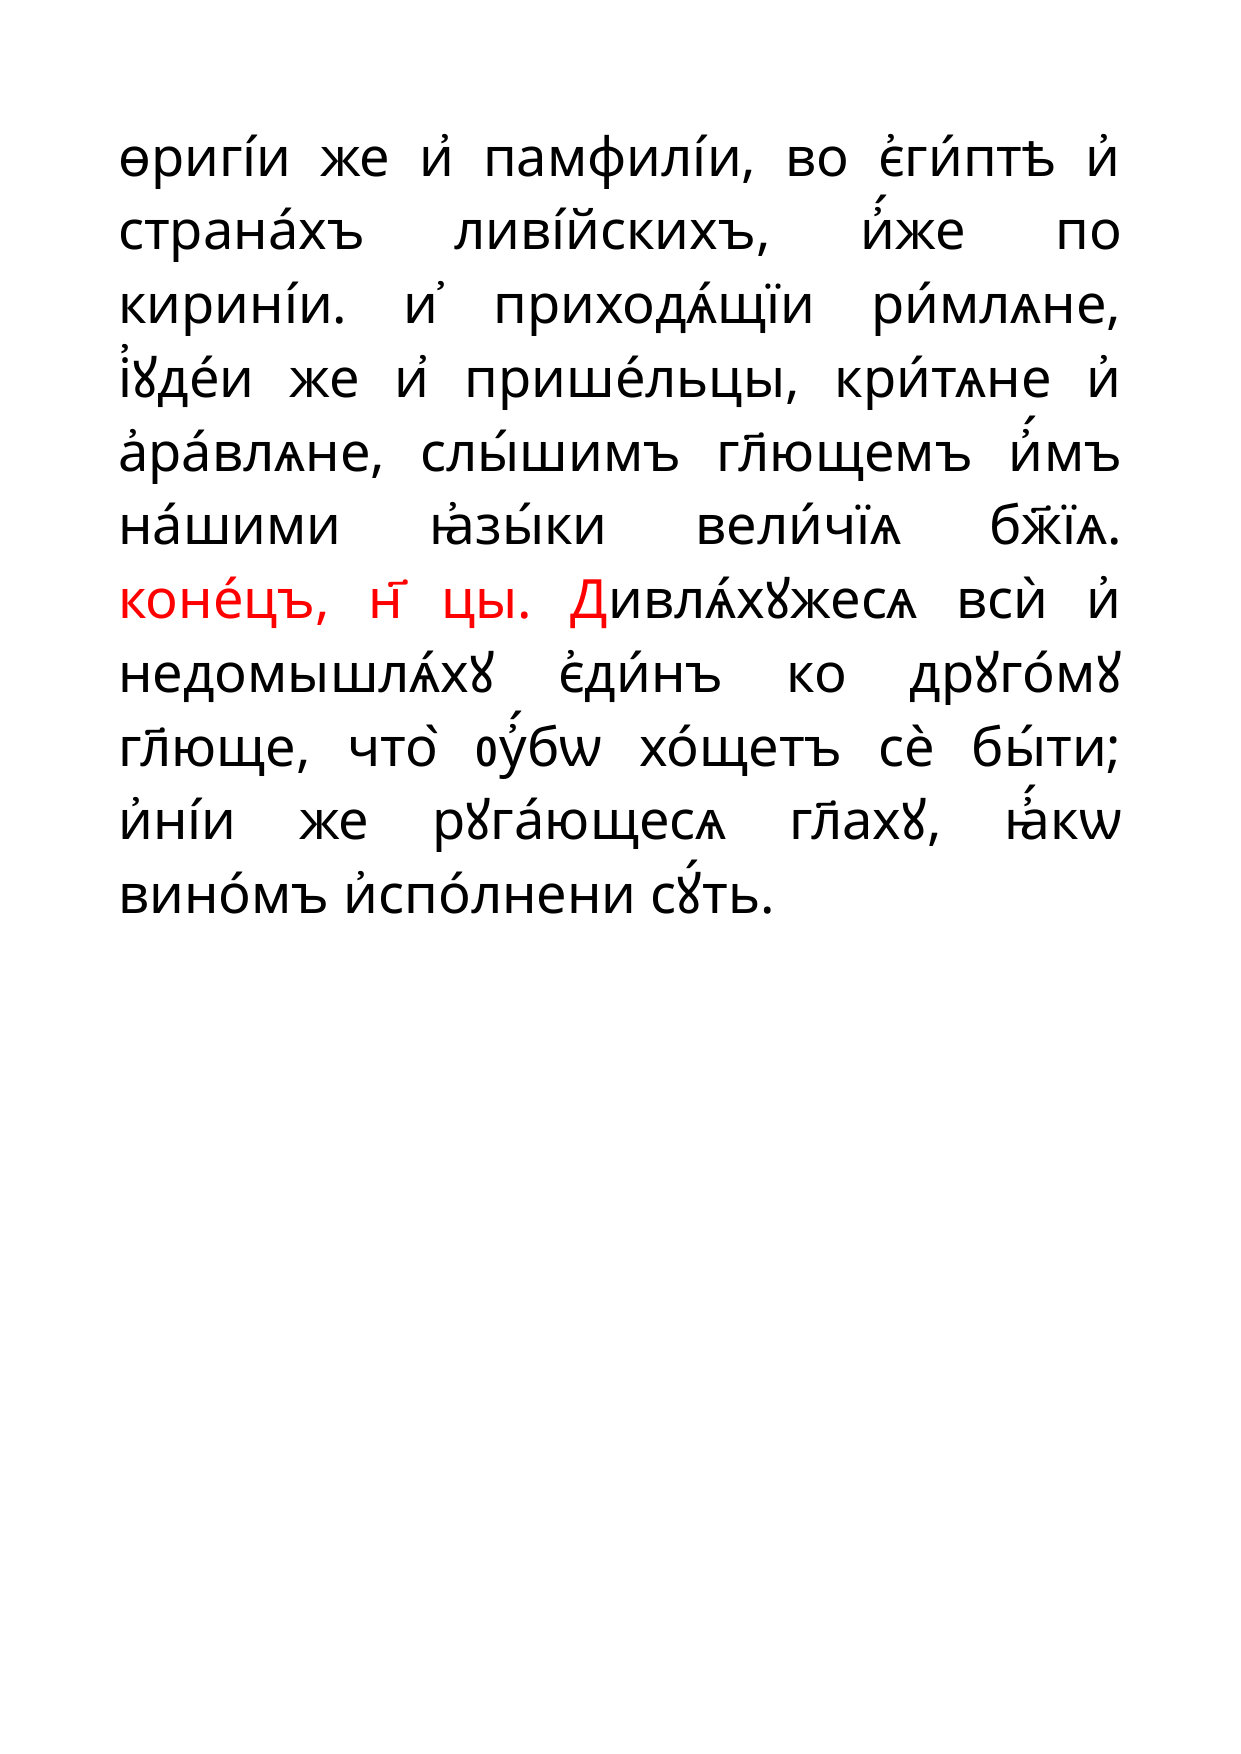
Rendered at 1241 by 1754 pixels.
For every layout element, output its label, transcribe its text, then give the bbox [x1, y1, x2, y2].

text ѳригі́и же и҆ памфилі́и, во є҆ги́птѣ и҆ страна́хъ ливі́йскихъ, и҆́же по кирині́и. и҆ приходѧ́щїи ри́млѧне, і҆ꙋде́и же и҆ прише́льцы, кри́тѧне и҆ а҆ра́влѧне, слы́шимъ гл҃ющемъ и҆́мъ на́шими ꙗ҆зы́ки вели́чїѧ бж҃їѧ. коне́цъ, н҃ цы. Дивлѧ́хꙋжесѧ всѝ и҆ недомышлѧ́хꙋ є҆ди́нъ ко дрꙋго́мꙋ гл҃юще, что̀ ᲂу҆́бѡ хо́щетъ сѐ бы́ти; и҆ні́и же рꙋга́ющесѧ гл҃ахꙋ, ꙗ҆́кѡ вино́мъ и҆спо́лнени сꙋ́ть. [118, 118, 1122, 929]
